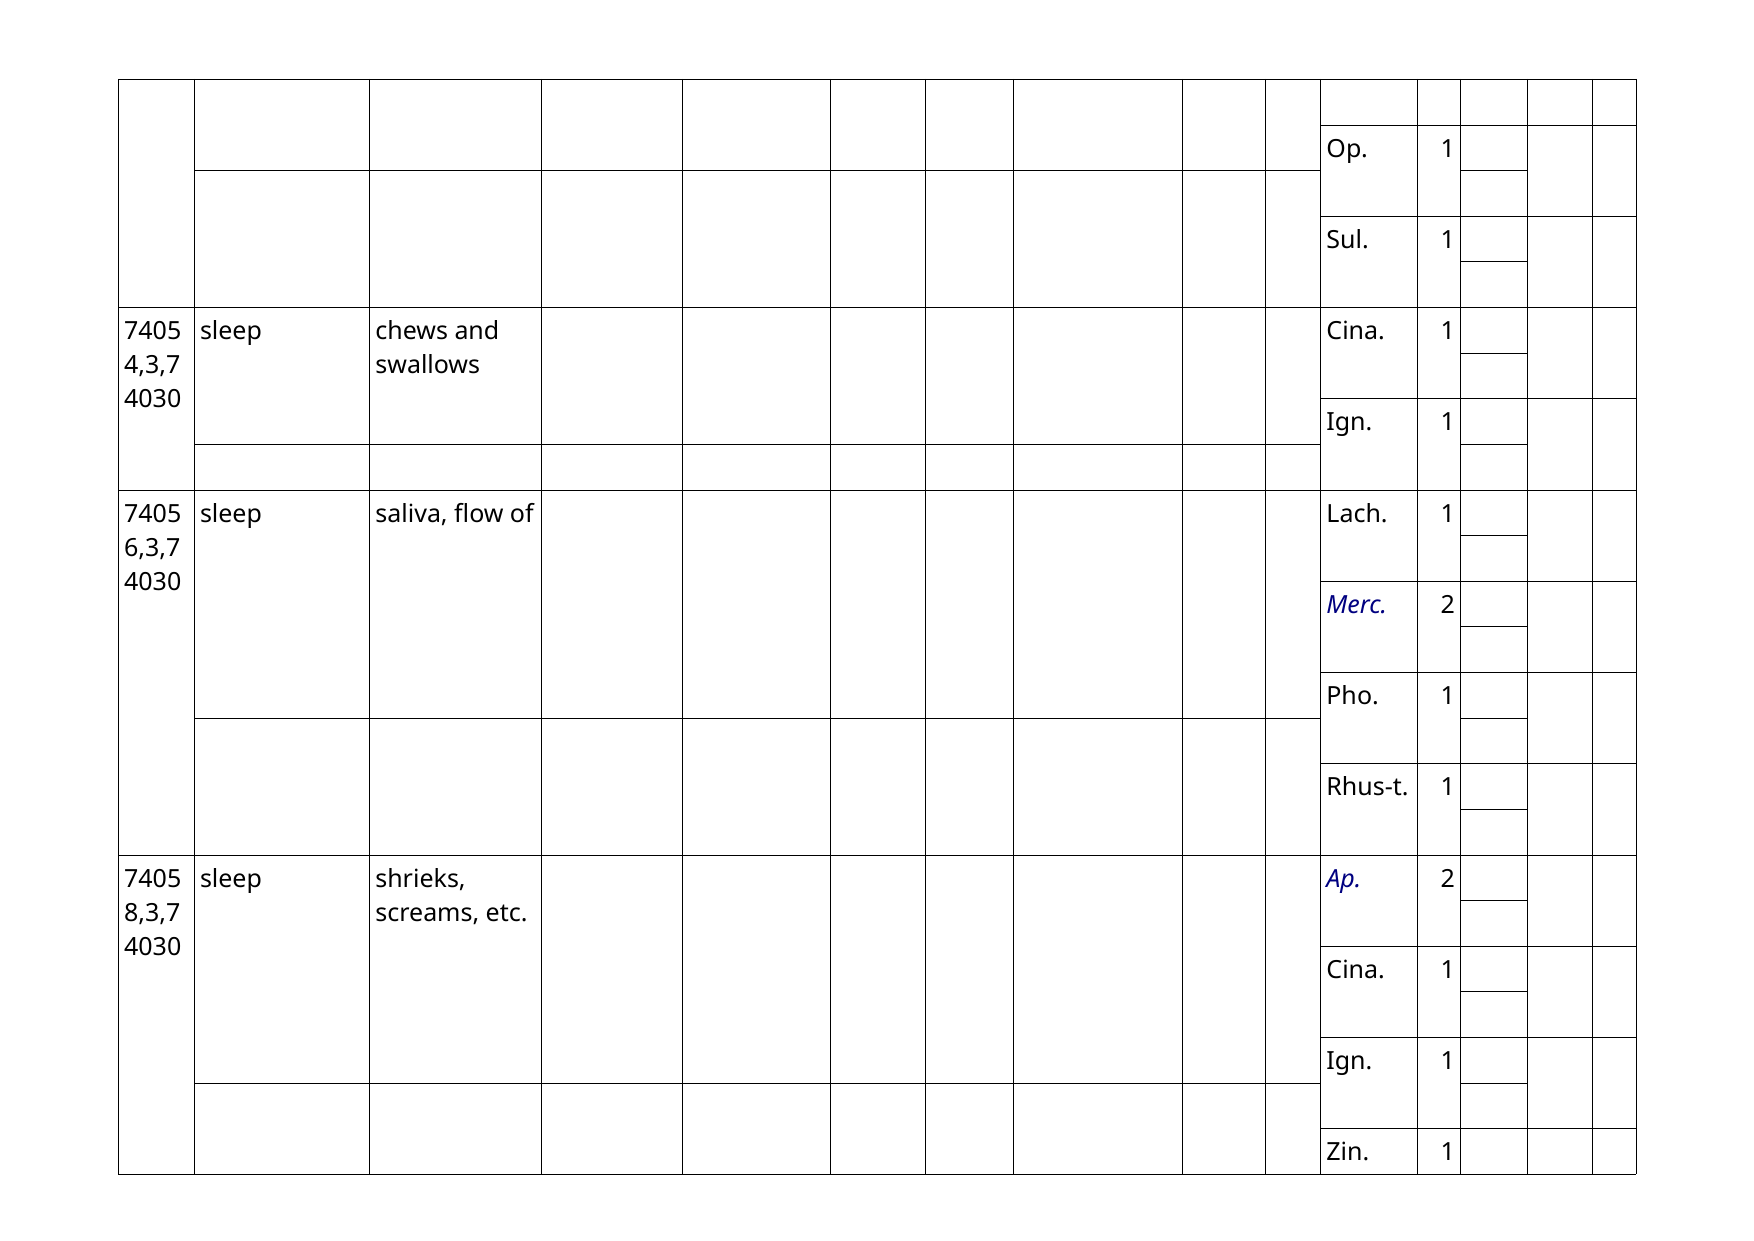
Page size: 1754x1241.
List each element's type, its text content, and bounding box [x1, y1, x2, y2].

table_cell [1461, 445, 1527, 489]
table_cell [1461, 1129, 1527, 1174]
table_cell [1528, 399, 1592, 489]
table_cell [683, 171, 830, 307]
table_cell [195, 171, 369, 307]
table_cell [1418, 80, 1460, 124]
table_cell [1183, 1084, 1265, 1174]
table_cell [926, 171, 1013, 307]
table_cell [1528, 1038, 1592, 1128]
table_cell 74054,3,74030 [119, 308, 194, 489]
table_cell [1461, 126, 1527, 170]
table_cell [1461, 764, 1527, 809]
table_cell [370, 445, 541, 489]
table_cell [370, 171, 541, 307]
table_cell [926, 491, 1013, 718]
table_cell [683, 1084, 830, 1174]
table_cell [1266, 856, 1320, 1083]
table_cell [370, 80, 541, 170]
table_cell [1528, 856, 1592, 946]
table_cell [1014, 856, 1182, 1083]
table_cell [831, 171, 925, 307]
table_cell [1183, 308, 1265, 444]
table_cell 74056,3,74030 [119, 491, 194, 854]
table_cell [195, 719, 369, 854]
table_cell [1593, 947, 1636, 1037]
table_cell Cina. [1321, 308, 1417, 398]
table_cell [1593, 673, 1636, 763]
table_cell [683, 308, 830, 444]
table_cell [195, 1084, 369, 1174]
table_cell [1593, 80, 1636, 124]
table_cell [1461, 491, 1527, 535]
table_cell 2 [1418, 856, 1460, 946]
table_cell [1266, 80, 1320, 170]
table_cell [1528, 673, 1592, 763]
table_cell Op. [1321, 126, 1417, 216]
table_cell [1014, 308, 1182, 444]
table_cell [1014, 491, 1182, 718]
table_cell [926, 80, 1013, 170]
table_cell [542, 445, 682, 489]
table_cell [1461, 582, 1527, 626]
table_cell [1461, 536, 1527, 581]
table_cell [683, 856, 830, 1083]
table_cell 74058,3,74030 [119, 856, 194, 1174]
table_cell [370, 1084, 541, 1174]
table_cell [1183, 445, 1265, 489]
table_cell [1593, 399, 1636, 489]
table_cell 1 [1418, 217, 1460, 307]
table_cell [542, 491, 682, 718]
table_cell [1266, 719, 1320, 854]
table_cell [1528, 308, 1592, 398]
table_cell [1528, 491, 1592, 581]
table_cell Ign. [1321, 1038, 1417, 1128]
table_cell [119, 80, 194, 307]
table_cell [542, 171, 682, 307]
table_cell saliva, flow of [370, 491, 541, 718]
table_cell sleep [195, 856, 369, 1083]
table_cell [926, 308, 1013, 444]
table_cell [1593, 1129, 1636, 1174]
table_cell Sul. [1321, 217, 1417, 307]
table_cell [831, 719, 925, 854]
table_cell [542, 308, 682, 444]
table_cell 1 [1418, 764, 1460, 854]
table_cell 1 [1418, 947, 1460, 1037]
table_cell [1266, 445, 1320, 489]
table_cell [831, 80, 925, 170]
table_cell 1 [1418, 673, 1460, 763]
table_cell [1593, 1038, 1636, 1128]
table_cell sleep [195, 308, 369, 444]
table_cell [542, 719, 682, 854]
table_cell [1461, 1084, 1527, 1128]
table_cell [1461, 80, 1527, 124]
table_cell [1461, 810, 1527, 854]
table_cell [1528, 217, 1592, 307]
table_cell [1528, 764, 1592, 854]
table_cell [1183, 80, 1265, 170]
table_cell [1461, 308, 1527, 353]
table_cell Ign. [1321, 399, 1417, 489]
table_cell [926, 719, 1013, 854]
table_cell [1528, 1129, 1592, 1174]
table_cell [370, 719, 541, 854]
table_cell Lach. [1321, 491, 1417, 581]
table_cell [1461, 627, 1527, 672]
table_cell [1461, 399, 1527, 444]
table_cell [1014, 80, 1182, 170]
table_cell [1461, 354, 1527, 398]
table_cell [1461, 992, 1527, 1037]
table_cell Ap. [1321, 856, 1417, 946]
table_cell [1461, 947, 1527, 991]
table_cell [1014, 1084, 1182, 1174]
table_cell [1461, 171, 1527, 216]
table_cell [1528, 582, 1592, 672]
table_cell Merc. [1321, 582, 1417, 672]
table_cell sleep [195, 491, 369, 718]
table_cell [1183, 856, 1265, 1083]
table_cell 1 [1418, 1129, 1460, 1174]
table_cell [683, 80, 830, 170]
table_cell [195, 445, 369, 489]
table_cell [683, 445, 830, 489]
table_cell [542, 856, 682, 1083]
table_cell 2 [1418, 582, 1460, 672]
table_cell [1593, 856, 1636, 946]
table_cell [831, 308, 925, 444]
table_cell [1321, 80, 1417, 124]
table_cell [1593, 491, 1636, 581]
table_cell [1528, 126, 1592, 216]
table_cell Rhus-t. [1321, 764, 1417, 854]
table_cell [542, 1084, 682, 1174]
table_cell [1461, 719, 1527, 763]
table_cell [1461, 673, 1527, 718]
table_cell [1014, 171, 1182, 307]
table_cell Cina. [1321, 947, 1417, 1037]
table_cell [1014, 445, 1182, 489]
table_cell 1 [1418, 399, 1460, 489]
table_cell [1461, 901, 1527, 946]
table_cell [1593, 217, 1636, 307]
table_cell [831, 856, 925, 1083]
table_cell Pho. [1321, 673, 1417, 763]
table_cell [1014, 719, 1182, 854]
table_cell [1461, 856, 1527, 900]
table_cell shrieks, screams, etc. [370, 856, 541, 1083]
table_cell [1266, 171, 1320, 307]
table_cell 1 [1418, 491, 1460, 581]
table_cell [1593, 582, 1636, 672]
table_cell [1266, 308, 1320, 444]
table_cell [1593, 126, 1636, 216]
table_cell 1 [1418, 126, 1460, 216]
table_cell [1528, 947, 1592, 1037]
table_cell [195, 80, 369, 170]
table_cell [1183, 491, 1265, 718]
table_cell 1 [1418, 1038, 1460, 1128]
table_cell [831, 1084, 925, 1174]
table_cell [1593, 764, 1636, 854]
table_cell [926, 1084, 1013, 1174]
table_cell Zin. [1321, 1129, 1417, 1174]
table_cell [926, 445, 1013, 489]
table_cell [1266, 491, 1320, 718]
table_cell 1 [1418, 308, 1460, 398]
table_cell [1461, 1038, 1527, 1083]
table_cell [542, 80, 682, 170]
table_cell [683, 491, 830, 718]
table_cell [1183, 171, 1265, 307]
table_cell [831, 445, 925, 489]
table_cell [1593, 308, 1636, 398]
table_cell [1461, 217, 1527, 261]
table_cell [831, 491, 925, 718]
table_cell [1528, 80, 1592, 124]
table_cell [926, 856, 1013, 1083]
table_cell [683, 719, 830, 854]
table_cell chews and swallows [370, 308, 541, 444]
table_cell [1183, 719, 1265, 854]
table_cell [1461, 262, 1527, 307]
table_cell [1266, 1084, 1320, 1174]
